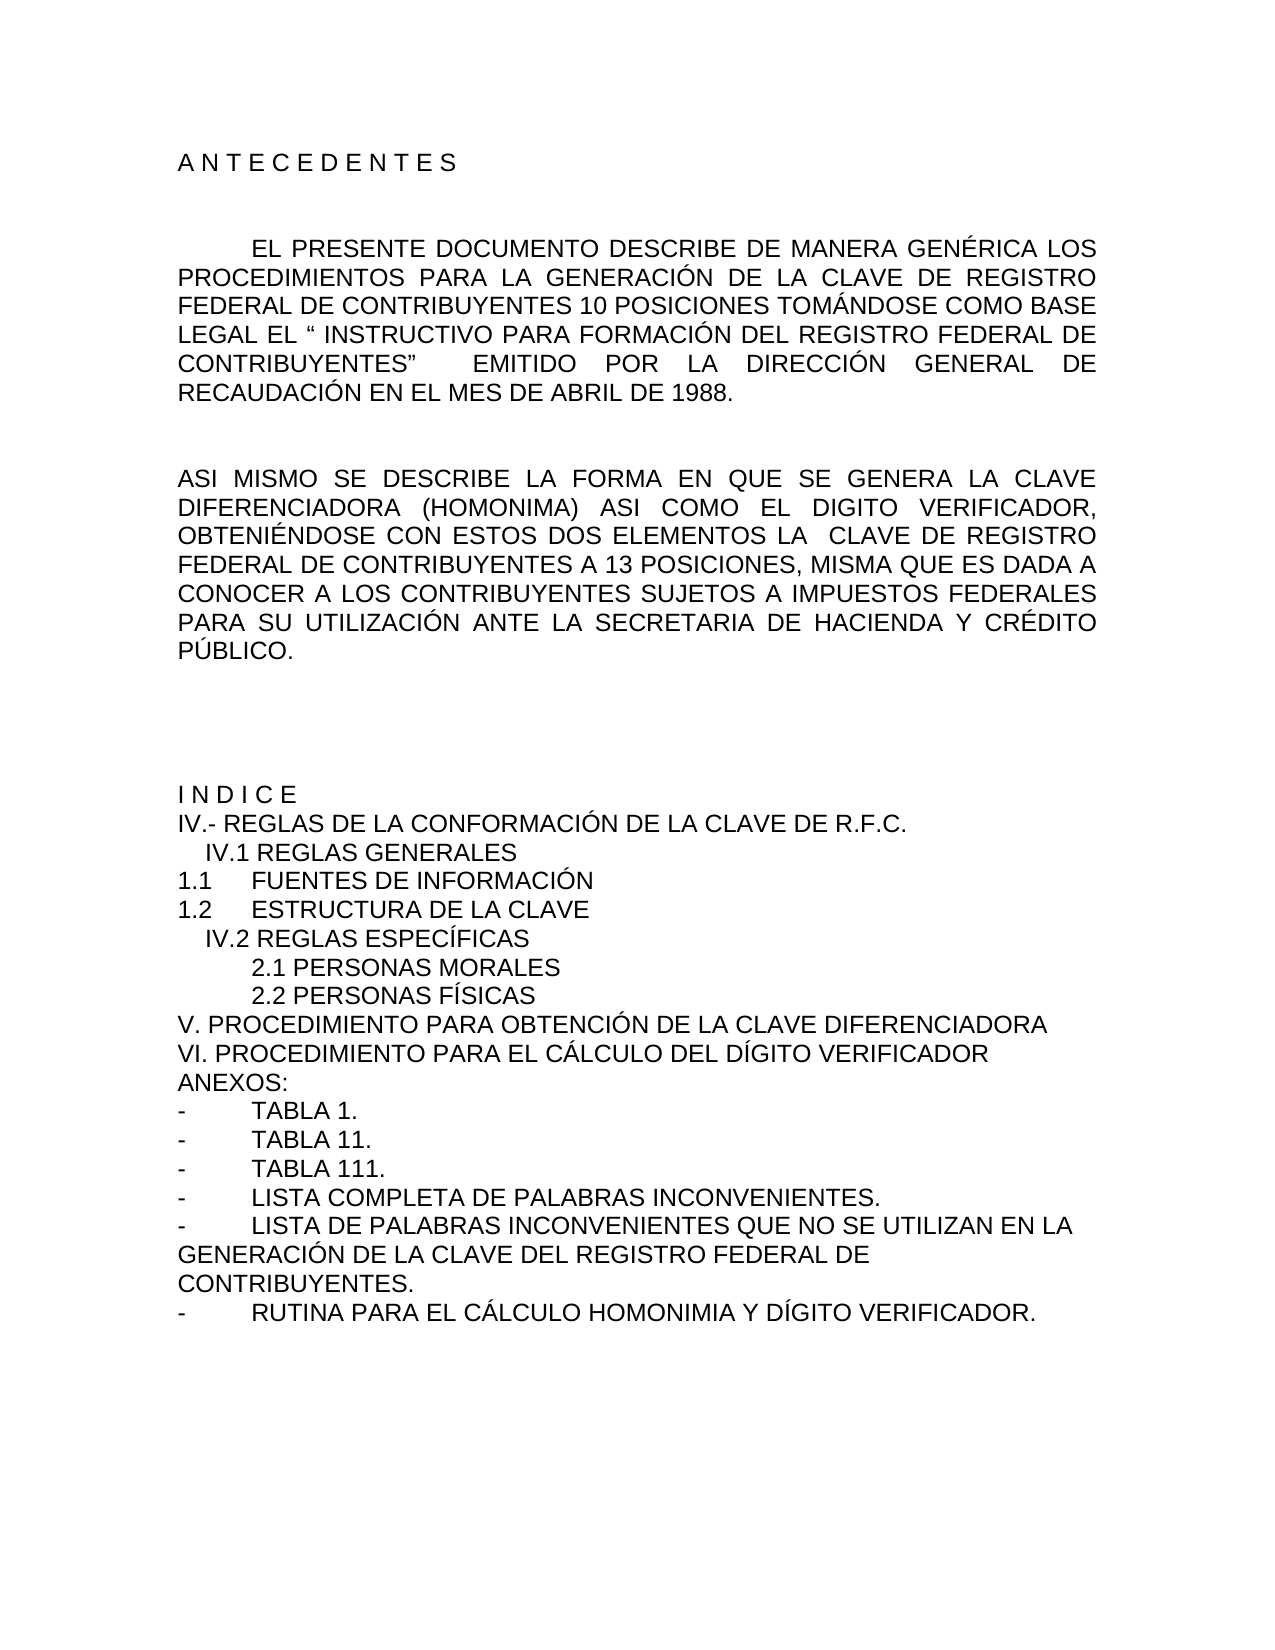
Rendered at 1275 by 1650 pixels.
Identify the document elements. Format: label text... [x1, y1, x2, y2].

text VI. PROCEDIMIENTO PARA EL CÁLCULO DEL DÍGITO VERIFICADOR [177, 1039, 1098, 1068]
text - TABLA 111. [177, 1154, 1098, 1183]
text ASI MISMO SE DESCRIBE LA FORMA EN QUE SE GENERA LA CLAVE DIFERENCIADORA (HOMONIMA) ASI COMO EL DIGITO VERIFICADOR, OBTENIÉNDOSE CON ESTOS DOS ELEMENTOS LA CLAVE DE REGISTRO FEDERAL DE CONTRIBUYENTES A 13 POSICIONES, MISMA QUE ES DADA A CONOCER A LOS CONTRIBUYENTES SUJETOS A IMPUESTOS FEDERALES PARA SU UTILIZACIÓN ANTE LA SECRETARIA DE HACIENDA Y CRÉDITO PÚBLICO. [177, 464, 1098, 665]
text A N T E C E D E N T E S [177, 148, 1098, 176]
text - LISTA DE PALABRAS INCONVENIENTES QUE NO SE UTILIZAN EN LA GENERACIÓN DE LA CLAVE DEL REGISTRO FEDERAL DE CONTRIBUYENTES. [177, 1211, 1098, 1298]
text ANEXOS: [177, 1068, 1098, 1096]
text 1.1 FUENTES DE INFORMACIÓN [177, 866, 1098, 895]
text 1.2 ESTRUCTURA DE LA CLAVE [177, 895, 1098, 924]
text IV.1 REGLAS GENERALES [177, 838, 1098, 866]
text IV.2 REGLAS ESPECÍFICAS [177, 924, 1098, 953]
text IV.- REGLAS DE LA CONFORMACIÓN DE LA CLAVE DE R.F.C. [177, 809, 1098, 838]
text I N D I C E [177, 780, 1098, 809]
text EL PRESENTE DOCUMENTO DESCRIBE DE MANERA GENÉRICA LOS PROCEDIMIENTOS PARA LA GENERACIÓN DE LA CLAVE DE REGISTRO FEDERAL DE CONTRIBUYENTES 10 POSICIONES TOMÁNDOSE COMO BASE LEGAL EL “ INSTRUCTIVO PARA FORMACIÓN DEL REGISTRO FEDERAL DE CONTRIBUYENTES” EMITIDO POR LA DIRECCIÓN GENERAL DE RECAUDACIÓN EN EL MES DE ABRIL DE 1988. [177, 234, 1098, 406]
text - LISTA COMPLETA DE PALABRAS INCONVENIENTES. [177, 1183, 1098, 1211]
text 2.1 PERSONAS MORALES [177, 953, 1098, 981]
text - TABLA 11. [177, 1125, 1098, 1154]
text - TABLA 1. [177, 1096, 1098, 1125]
text 2.2 PERSONAS FÍSICAS [177, 981, 1098, 1010]
text V. PROCEDIMIENTO PARA OBTENCIÓN DE LA CLAVE DIFERENCIADORA [177, 1010, 1098, 1039]
text - RUTINA PARA EL CÁLCULO HOMONIMIA Y DÍGITO VERIFICADOR. [177, 1298, 1098, 1326]
